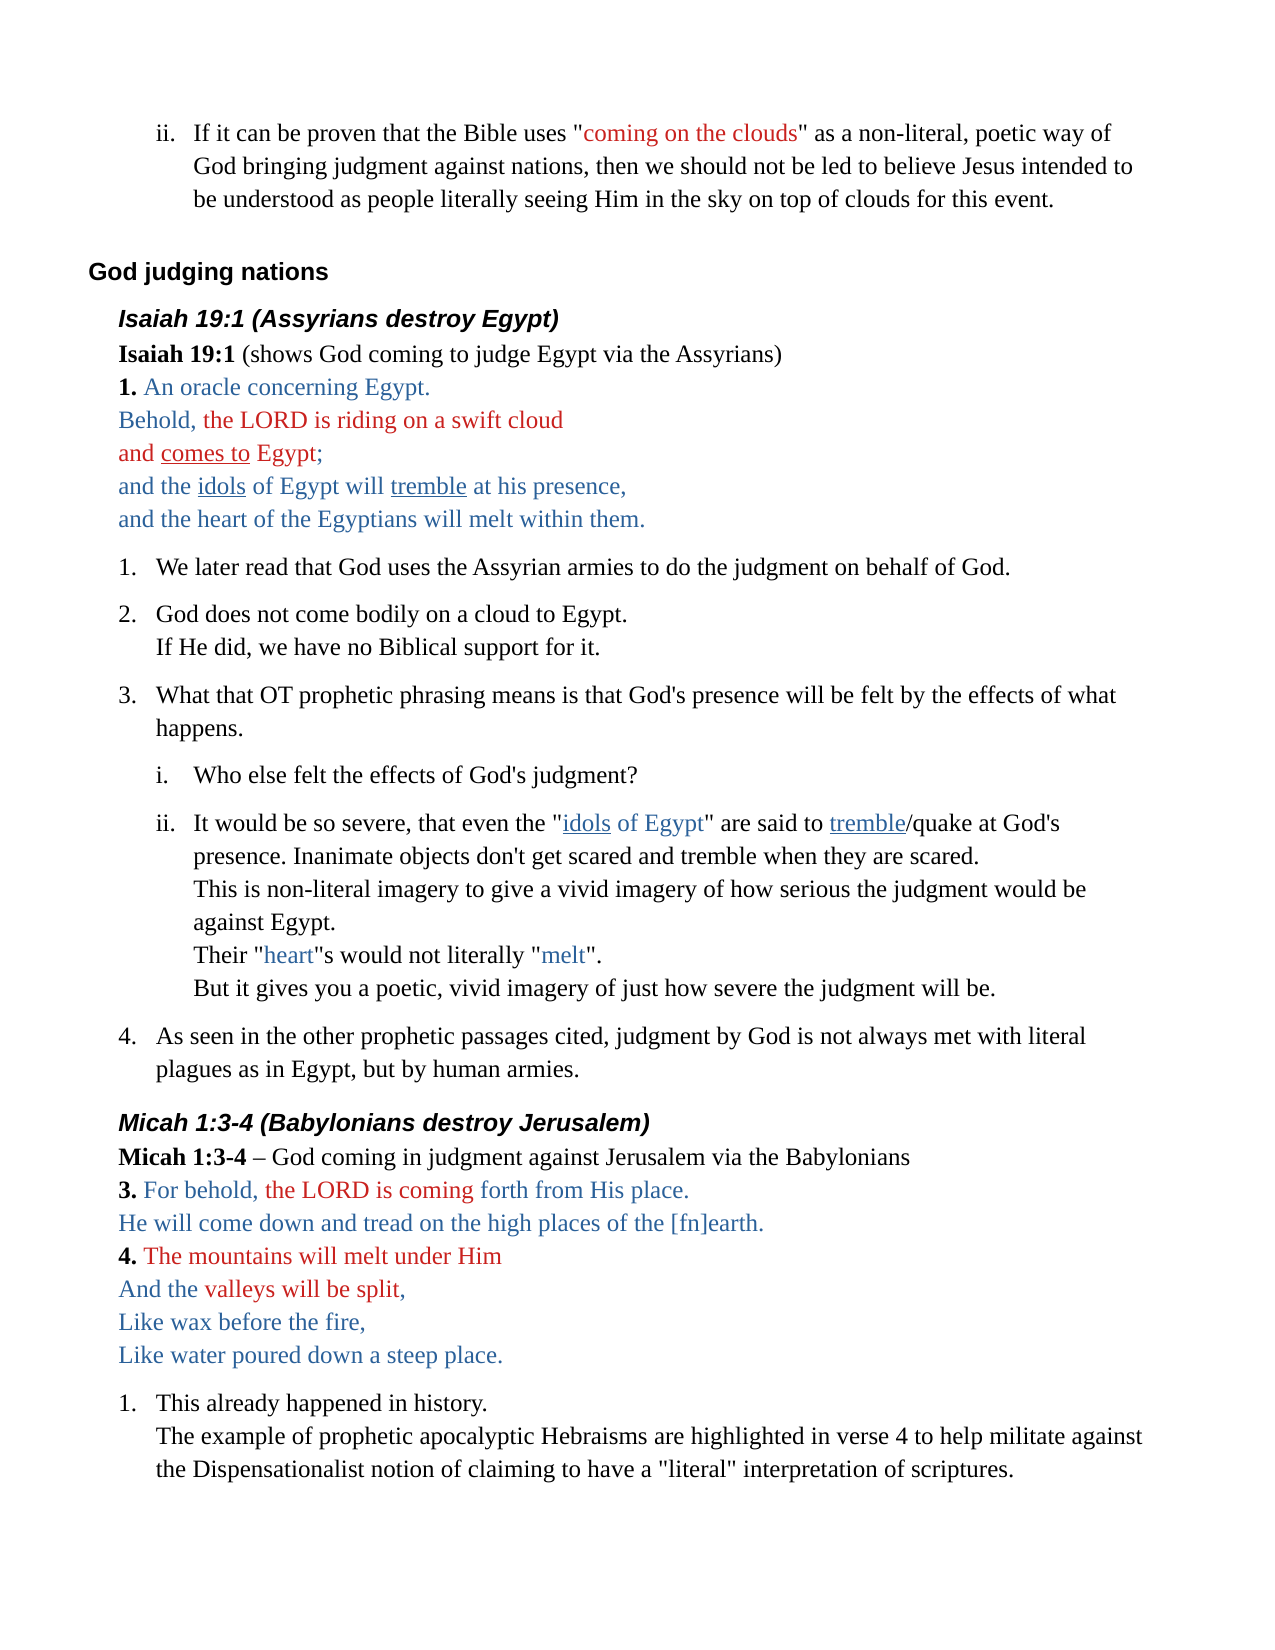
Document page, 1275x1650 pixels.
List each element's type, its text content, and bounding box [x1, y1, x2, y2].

list Who else felt the effects of God's judgment? [156, 760, 1157, 789]
subtitle God judging nations [88, 257, 1157, 285]
subtitle Micah 1:3-4 (Babylonians destroy Jerusalem) [118, 1108, 1157, 1136]
list What that OT prophetic phrasing means is that God's presence will be felt by the effects of what happens. [118, 680, 1157, 742]
text Isaiah 19:1 (shows God coming to judge Egypt via the Assyrians) 1. An oracle concerning Egypt. Behold, the LORD is riding on a swift cloud and comes to Egypt; and the idols of Egypt will tremble at his presence, and the heart of the Egyptians will melt within them. [118, 339, 1157, 533]
list God does not come bodily on a cloud to Egypt. If He did, we have no Biblical support for it. [118, 599, 1157, 661]
list This already happened in history. The example of prophetic apocalyptic Hebraisms are highlighted in verse 4 to help militate against the Dispensationalist notion of claiming to have a "literal" interpretation of scriptures. [118, 1388, 1157, 1483]
list It would be so severe, that even the "idols of Egypt" are said to tremble/quake at God's presence. Inanimate objects don't get scared and tremble when they are scared. This is non-literal imagery to give a vivid imagery of how serious the judgment would be against Egypt. Their "heart"s would not literally "melt". But it gives you a poetic, vivid imagery of just how severe the judgment will be. [156, 808, 1157, 1002]
list We later read that God uses the Assyrian armies to do the judgment on behalf of God. [118, 552, 1157, 580]
text Micah 1:3-4 – God coming in judgment against Jerusalem via the Babylonians 3. For behold, the LORD is coming forth from His place. He will come down and tread on the high places of the [fn]earth. 4. The mountains will melt under Him And the valleys will be split, Like wax before the fire, Like water poured down a steep place. [118, 1142, 1157, 1369]
subtitle Isaiah 19:1 (Assyrians destroy Egypt) [118, 304, 1157, 333]
list If it can be proven that the Bible uses "coming on the clouds" as a non-literal, poetic way of God bringing judgment against nations, then we should not be led to believe Jesus intended to be understood as people literally seeing Him in the sky on top of clouds for this event. [156, 118, 1157, 213]
list As seen in the other prophetic passages cited, judgment by God is not always met with literal plagues as in Egypt, but by human armies. [118, 1021, 1157, 1082]
